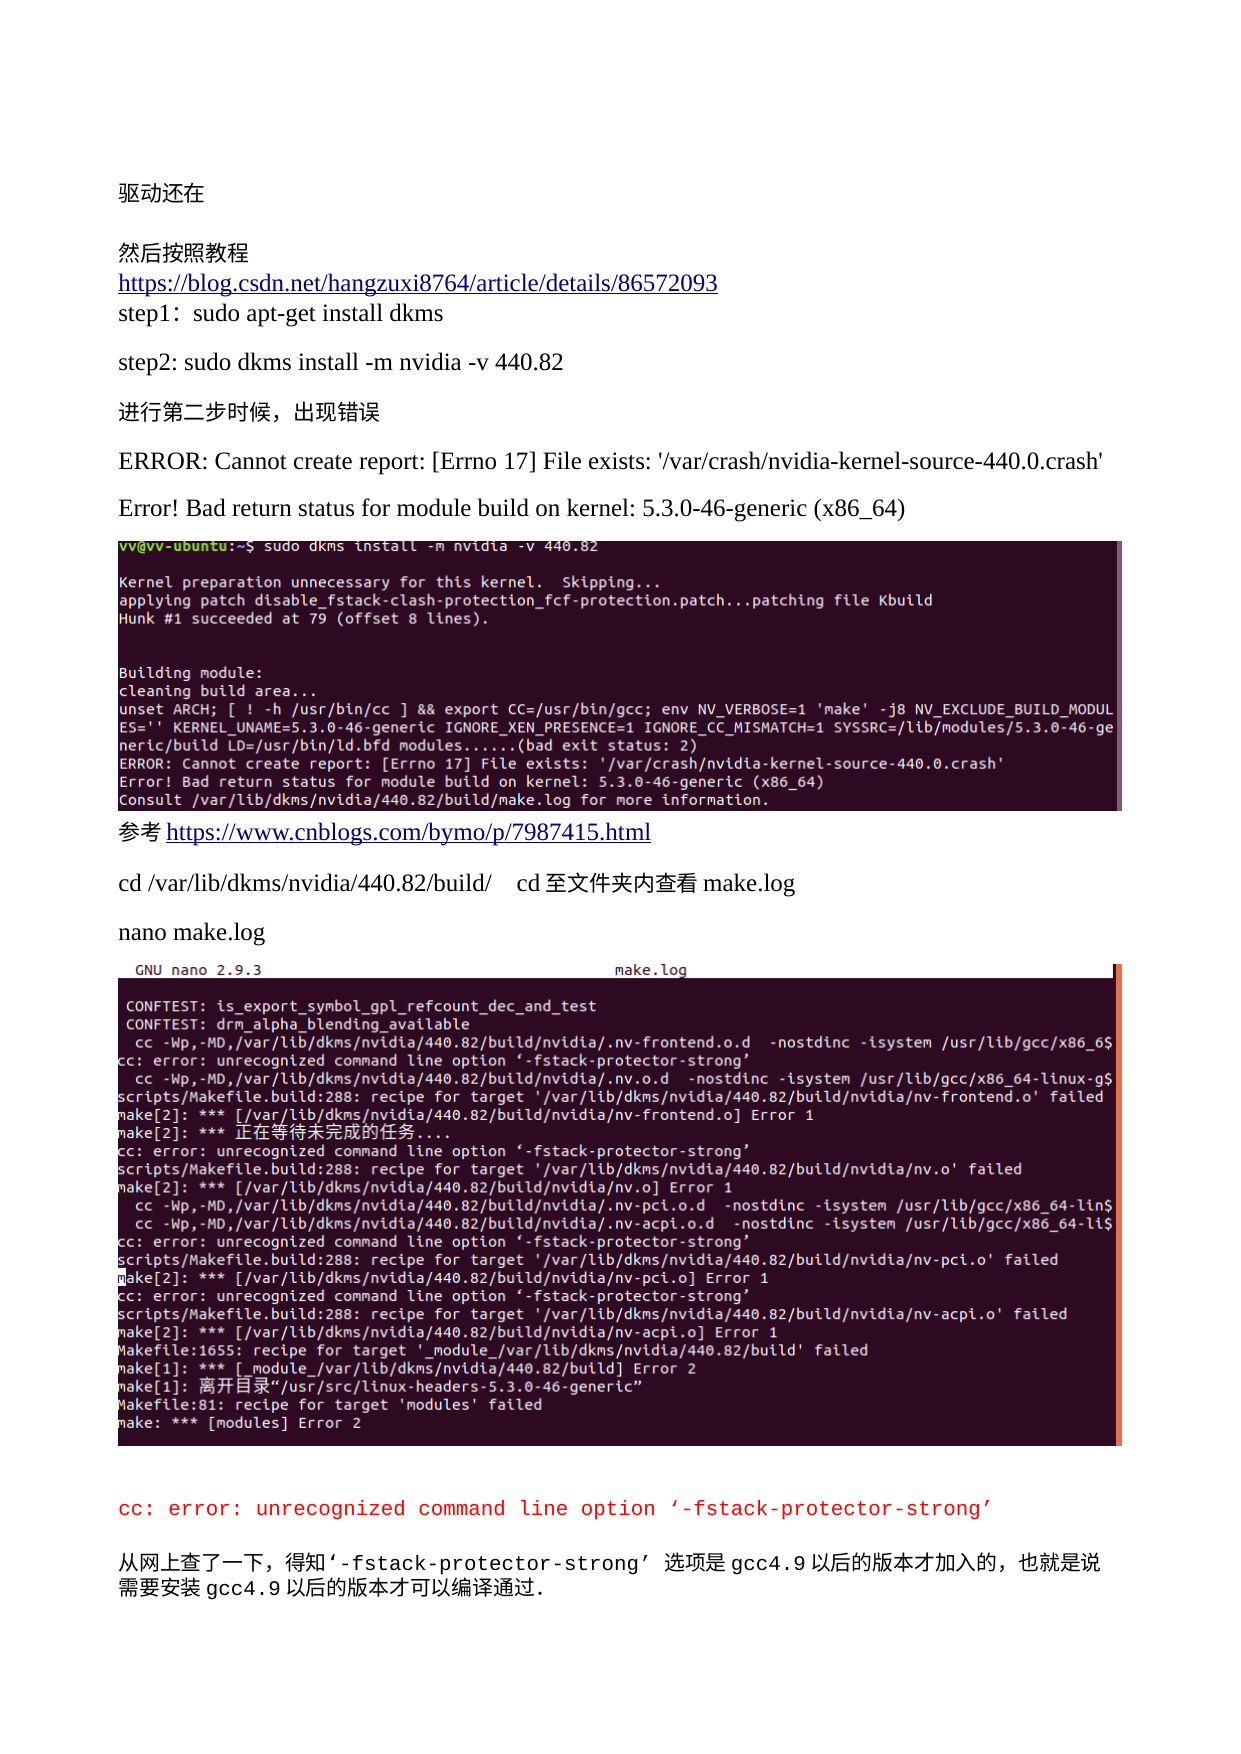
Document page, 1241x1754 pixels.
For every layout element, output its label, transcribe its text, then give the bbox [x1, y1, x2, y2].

text step1：sudo apt-get install dkms [118, 296, 1122, 328]
text 进行第二步时候，出现错误 [118, 395, 1122, 427]
text 从网上查了一下，得知‘-fstack-protector-strong’ 选项是gcc4.9以后的版本才加入的，也就是说需要安装gcc4.9以后的版本才可以编译通过． [118, 1551, 1122, 1602]
text step2: sudo dkms install -m nvidia -v 440.82 [118, 347, 1122, 376]
picture [118, 541, 1123, 811]
text cc: error: unrecognized command line option ‘-fstack-protector-strong’ [118, 1497, 1122, 1521]
text cd /var/lib/dkms/nvidia/440.82/build/ cd至文件夹内查看make.log [118, 866, 1122, 897]
text ERROR: Cannot create report: [Errno 17] File exists: '/var/crash/nvidia-kernel-source-440.0.crash' [118, 446, 1122, 475]
picture [118, 964, 1123, 1446]
text nano make.log [118, 917, 1122, 945]
text 参考https://www.cnblogs.com/bymo/p/7987415.html [118, 811, 1122, 846]
text https://blog.csdn.net/hangzuxi8764/article/details/86572093 [118, 268, 1122, 296]
text Error! Bad return status for module build on kernel: 5.3.0-46-generic (x86_64) [118, 493, 1122, 522]
text 驱动还在 [118, 176, 1122, 207]
text 然后按照教程 [118, 236, 1122, 268]
